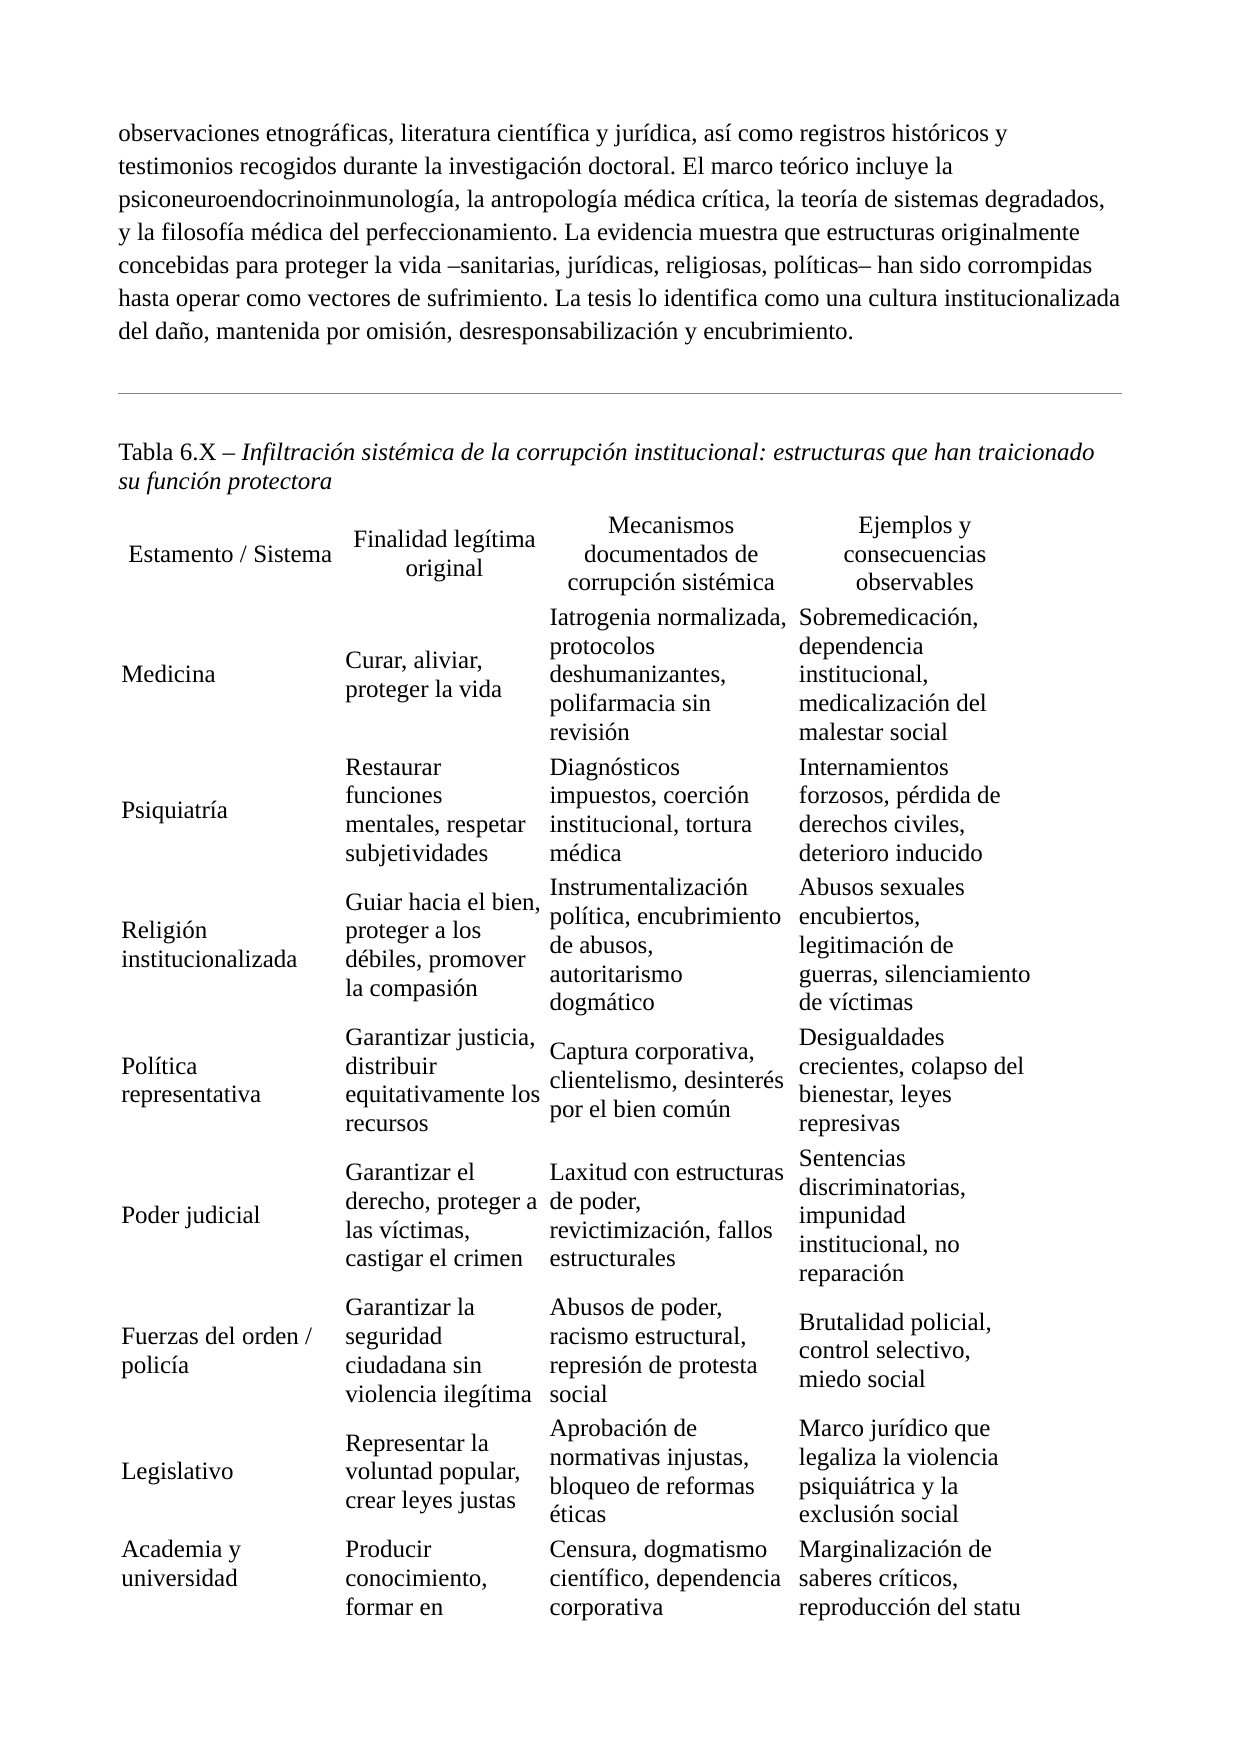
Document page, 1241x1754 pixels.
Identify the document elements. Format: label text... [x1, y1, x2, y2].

table_header Mecanismos documentados de corrupción sistémica [546, 507, 796, 599]
table_cell Laxitud con estructuras de poder, revictimización, fallos estructurales [546, 1140, 796, 1289]
subtitle Tabla 6.X – Infiltración sistémica de la corrupción institucional: estructuras que han traicionado su función protectora [118, 437, 1122, 494]
table_cell Captura corporativa, clientelismo, desinterés por el bien común [546, 1019, 796, 1140]
table_cell Poder judicial [118, 1140, 342, 1289]
table_cell Academia y universidad [118, 1531, 342, 1623]
table_cell Garantizar justicia, distribuir equitativamente los recursos [342, 1019, 546, 1140]
table_cell Política representativa [118, 1019, 342, 1140]
table_cell Representar la voluntad popular, crear leyes justas [342, 1410, 546, 1531]
table_cell Legislativo [118, 1410, 342, 1531]
table_cell Psiquiatría [118, 749, 342, 869]
table_cell Curar, aliviar, proteger la vida [342, 599, 546, 749]
table_cell Instrumentalización política, encubrimiento de abusos, autoritarismo dogmático [546, 870, 796, 1019]
table_cell Brutalidad policial, control selectivo, miedo social [796, 1290, 1033, 1410]
table_cell Garantizar la seguridad ciudadana sin violencia ilegítima [342, 1290, 546, 1410]
table_header Estamento / Sistema [118, 507, 342, 599]
table_cell Abusos sexuales encubiertos, legitimación de guerras, silenciamiento de víctimas [796, 870, 1033, 1019]
table_cell Sobremedicación, dependencia institucional, medicalización del malestar social [796, 599, 1033, 749]
table_header Ejemplos y consecuencias observables [796, 507, 1033, 599]
table_cell Marco jurídico que legaliza la violencia psiquiátrica y la exclusión social [796, 1410, 1033, 1531]
table_cell Sentencias discriminatorias, impunidad institucional, no reparación [796, 1140, 1033, 1289]
table_cell Abusos de poder, racismo estructural, represión de protesta social [546, 1290, 796, 1410]
table_cell Fuerzas del orden / policía [118, 1290, 342, 1410]
table_cell Religión institucionalizada [118, 870, 342, 1019]
table_cell Censura, dogmatismo científico, dependencia corporativa [546, 1531, 796, 1623]
table_cell Medicina [118, 599, 342, 749]
table_cell Restaurar funciones mentales, respetar subjetividades [342, 749, 546, 869]
table_cell Iatrogenia normalizada, protocolos deshumanizantes, polifarmacia sin revisión [546, 599, 796, 749]
table_cell Producir conocimiento, formar en [342, 1531, 546, 1623]
table_cell Diagnósticos impuestos, coerción institucional, tortura médica [546, 749, 796, 869]
text observaciones etnográficas, literatura científica y jurídica, así como registros históricos y testimonios recogidos durante la investigación doctoral. El marco teórico incluye la psiconeuroendocrinoinmunología, la antropología médica crítica, la teoría de sistemas degradados, y la filosofía médica del perfeccionamiento. La evidencia muestra que estructuras originalmente concebidas para proteger la vida –sanitarias, jurídicas, religiosas, políticas– han sido corrompidas hasta operar como vectores de sufrimiento. La tesis lo identifica como una cultura institucionalizada del daño, mantenida por omisión, desresponsabilización y encubrimiento. [118, 118, 1122, 345]
table_cell Guiar hacia el bien, proteger a los débiles, promover la compasión [342, 870, 546, 1019]
table_cell Desigualdades crecientes, colapso del bienestar, leyes represivas [796, 1019, 1033, 1140]
table_cell Garantizar el derecho, proteger a las víctimas, castigar el crimen [342, 1140, 546, 1289]
table_cell Aprobación de normativas injustas, bloqueo de reformas éticas [546, 1410, 796, 1531]
table_header Finalidad legítima original [342, 507, 546, 599]
table_cell Marginalización de saberes críticos, reproducción del statu [796, 1531, 1033, 1623]
table_cell Internamientos forzosos, pérdida de derechos civiles, deterioro inducido [796, 749, 1033, 869]
